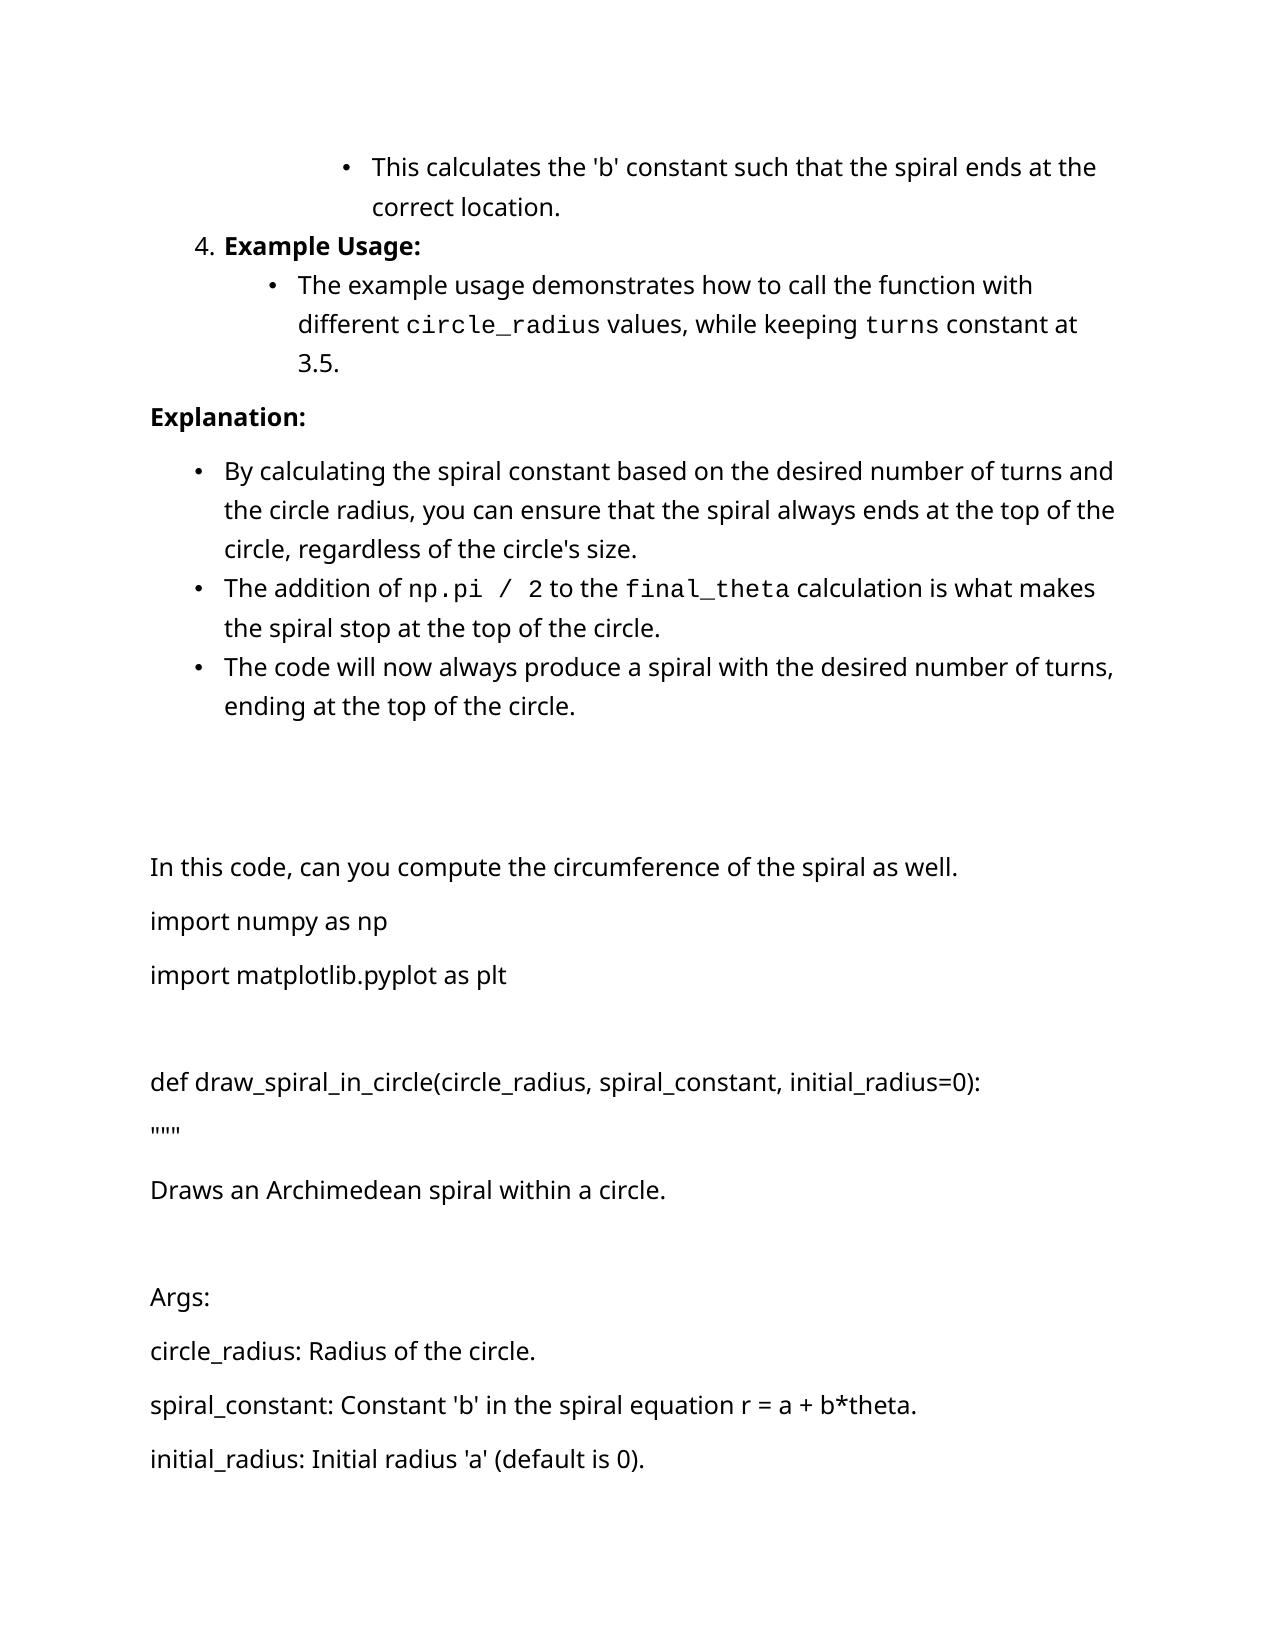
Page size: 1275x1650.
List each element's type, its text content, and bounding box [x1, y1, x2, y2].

list The code will now always produce a spiral with the desired number of turns, ending at the top of the circle. [194, 649, 1125, 723]
text import matplotlib.pyplot as plt [150, 957, 1125, 992]
list The addition of np.pi / 2 to the final_theta calculation is what makes the spiral stop at the top of the circle. [194, 571, 1125, 644]
text Args: [150, 1280, 1125, 1314]
list Example Usage: [194, 228, 1125, 262]
text Explanation: [150, 400, 1125, 434]
text """ [150, 1119, 1125, 1153]
text initial_radius: Initial radius 'a' (default is 0). [150, 1441, 1125, 1475]
text Draws an Archimedean spiral within a circle. [150, 1172, 1125, 1207]
text In this code, can you compute the circumference of the spiral as well. [150, 850, 1125, 884]
text def draw_spiral_in_circle(circle_radius, spiral_constant, initial_radius=0): [150, 1065, 1125, 1099]
list This calculates the 'b' constant such that the spiral ends at the correct location. [342, 150, 1125, 223]
list By calculating the spiral constant based on the desired number of turns and the circle radius, you can ensure that the spiral always ends at the top of the circle, regardless of the circle's size. [194, 453, 1125, 566]
text spiral_constant: Constant 'b' in the spiral equation r = a + b*theta. [150, 1387, 1125, 1422]
text import numpy as np [150, 904, 1125, 938]
list The example usage demonstrates how to call the function with different circle_radius values, while keeping turns constant at 3.5. [268, 267, 1125, 380]
text circle_radius: Radius of the circle. [150, 1334, 1125, 1368]
